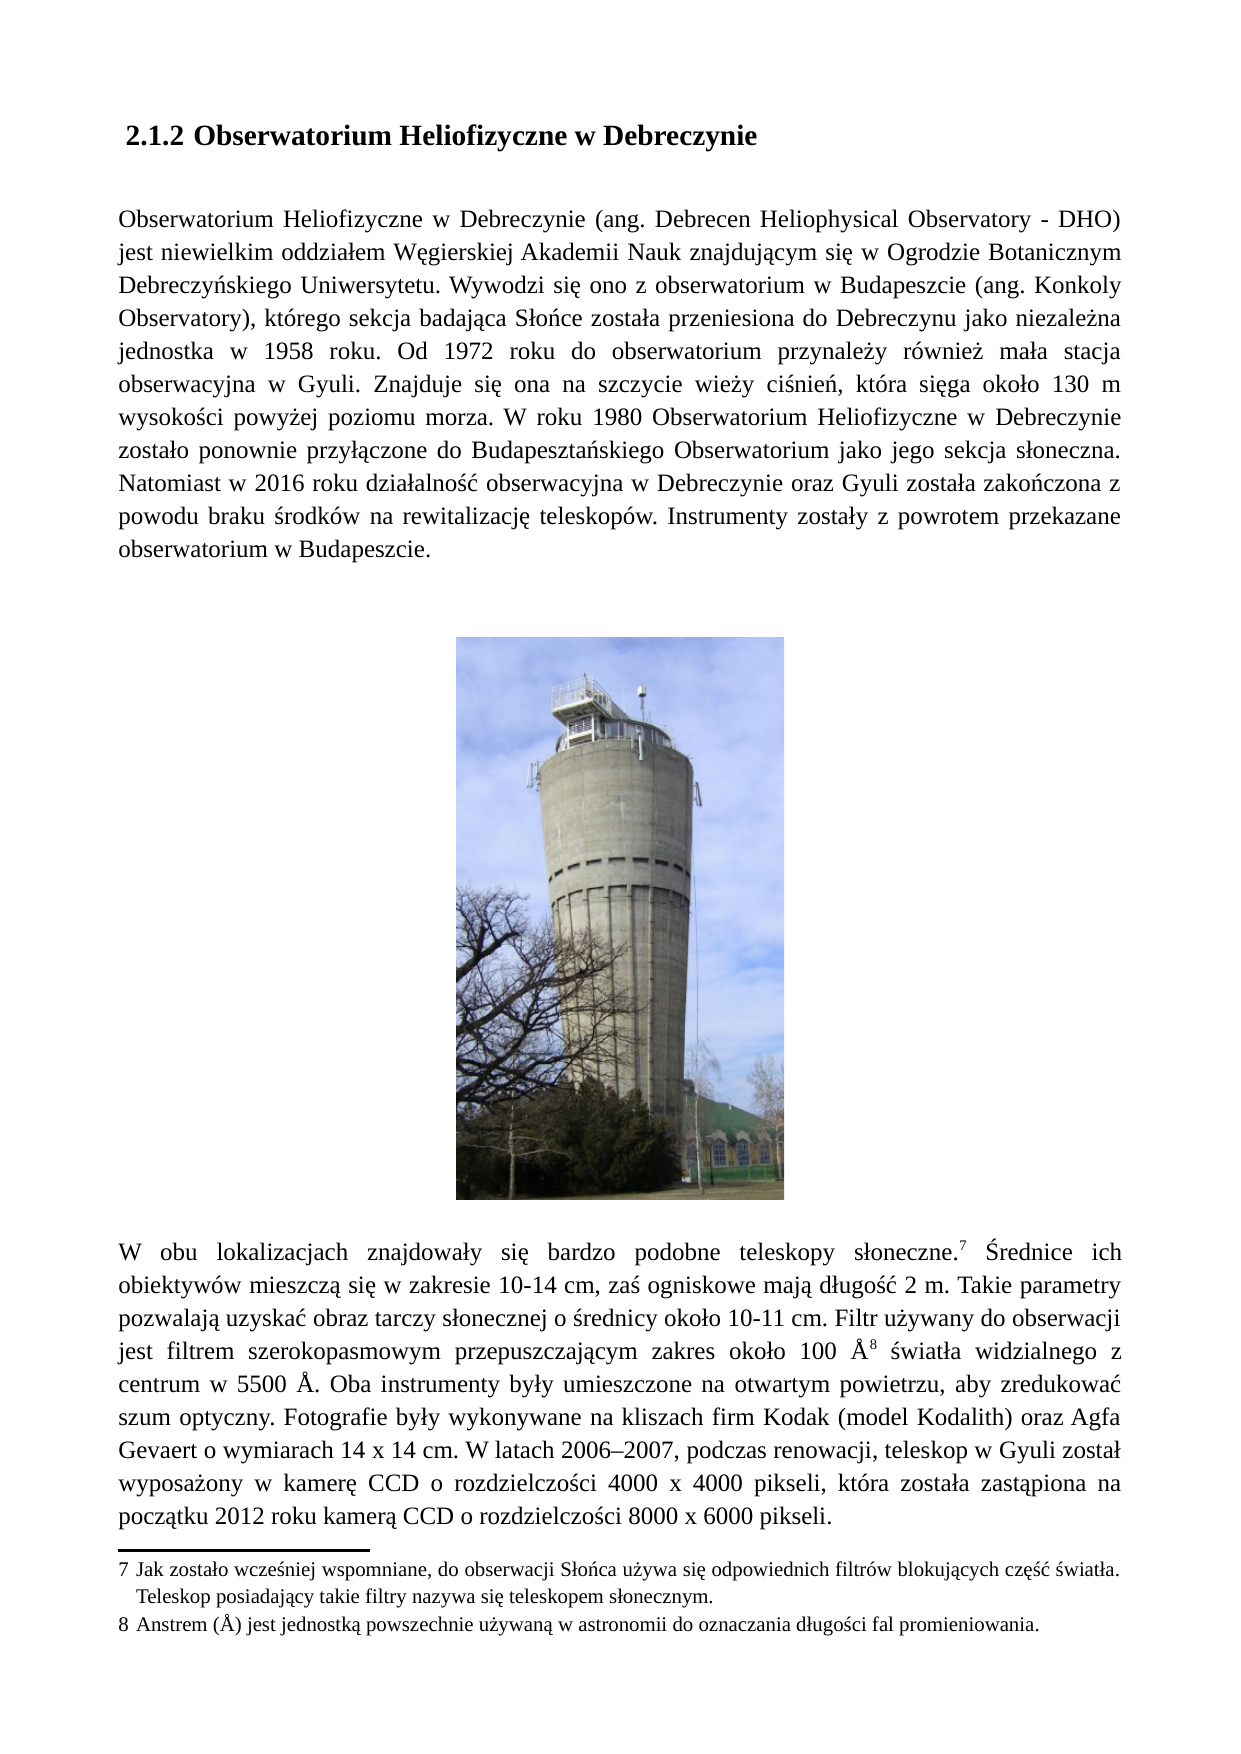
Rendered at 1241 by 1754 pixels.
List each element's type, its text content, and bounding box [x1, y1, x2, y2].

text Anstrem (Å) jest jednostką powszechnie używaną w astronomii do oznaczania długości fal promieniowania. [118, 1612, 1122, 1636]
text Obserwatorium Heliofizyczne w Debreczynie (ang. Debrecen Heliophysical Observatory - DHO) jest niewielkim oddziałem Węgierskiej Akademii Nauk znajdującym się w Ogrodzie Botanicznym Debreczyńskiego Uniwersytetu. Wywodzi się ono z obserwatorium w Budapeszcie (ang. Konkoly Observatory), którego sekcja badająca Słońce została przeniesiona do Debreczynu jako niezależna jednostka w 1958 roku. Od 1972 roku do obserwatorium przynależy również mała stacja obserwacyjna w Gyuli. Znajduje się ona na szczycie wieży ciśnień, która sięga około 130 m wysokości powyżej poziomu morza. W roku 1980 Obserwatorium Heliofizyczne w Debreczynie zostało ponownie przyłączone do Budapesztańskiego Obserwatorium jako jego sekcja słoneczna. Natomiast w 2016 roku działalność obserwacyjna w Debreczynie oraz Gyuli została zakończona z powodu braku środków na rewitalizację teleskopów. Instrumenty zostały z powrotem przekazane obserwatorium w Budapeszcie. [118, 204, 1122, 563]
subtitle Obserwatorium Heliofizyczne w Debreczynie [118, 118, 1122, 152]
text W obu lokalizacjach znajdowały się bardzo podobne teleskopy słoneczne. Średnice ich obiektywów mieszczą się w zakresie 10-14 cm, zaś ogniskowe mają długość 2 m. Takie parametry pozwalają uzyskać obraz tarczy słonecznej o średnicy około 10-11 cm. Filtr używany do obserwacji jest filtrem szerokopasmowym przepuszczającym zakres około 100 Å światła widzialnego z centrum w 5500 Å. Oba instrumenty były umieszczone na otwartym powietrzu, aby zredukować szum optyczny. Fotografie były wykonywane na kliszach firm Kodak (model Kodalith) oraz Agfa Gevaert o wymiarach 14 x 14 cm. W latach 2006–2007, podczas renowacji, teleskop w Gyuli został wyposażony w kamerę CCD o rozdzielczości 4000 x 4000 pikseli, która została zastąpiona na początku 2012 roku kamerą CCD o rozdzielczości 8000 x 6000 pikseli. [118, 1237, 1122, 1530]
picture [456, 637, 785, 1200]
text Jak zostało wcześniej wspomniane, do obserwacji Słońca używa się odpowiednich filtrów blokujących część światła. Teleskop posiadający takie filtry nazywa się teleskopem słonecznym. [118, 1557, 1122, 1608]
